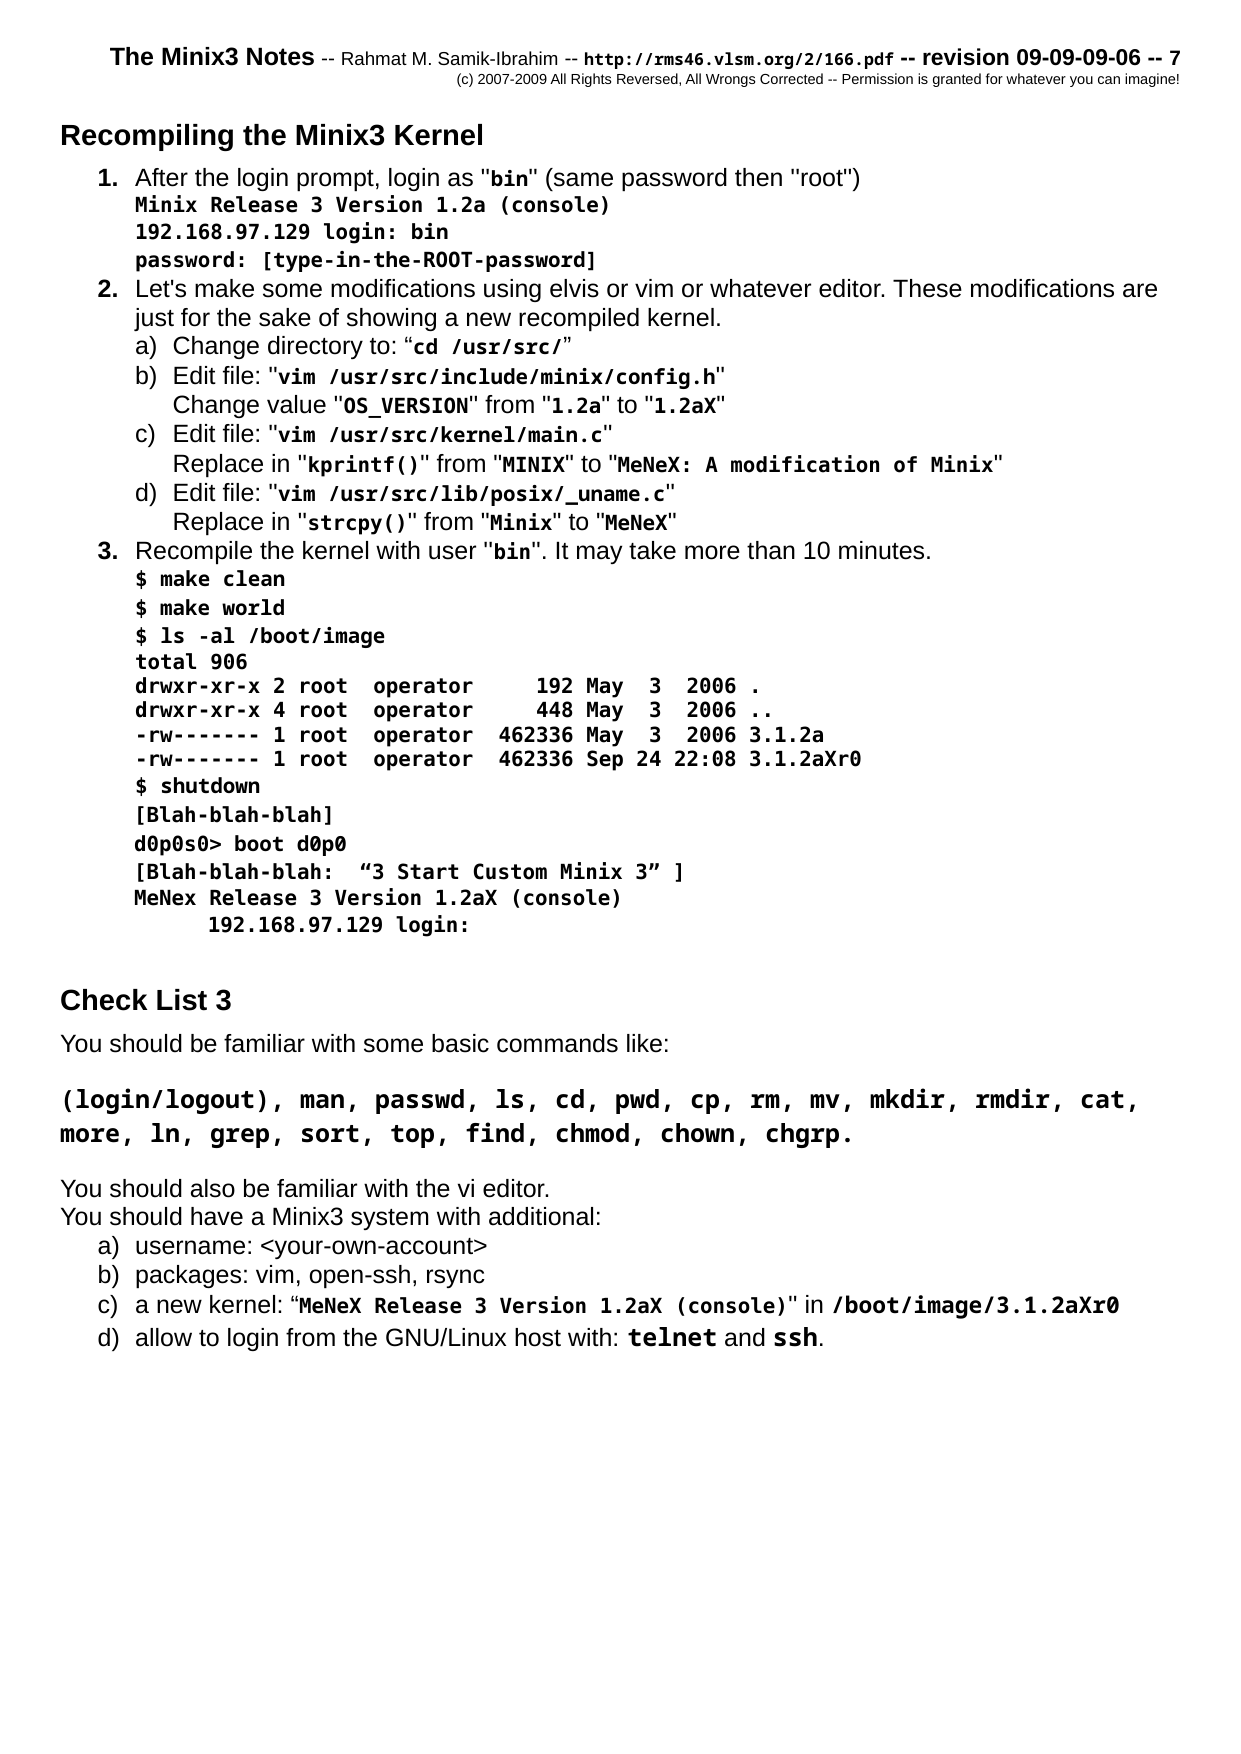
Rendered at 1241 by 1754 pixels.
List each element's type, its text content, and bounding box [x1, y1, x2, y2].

list $ shutdown [97, 771, 1181, 800]
list $ ls -al /boot/image [97, 621, 1181, 650]
list username: <your-own-account> [97, 1231, 1181, 1260]
list [Blah-blah-blah: “3 Start Custom Minix 3” ] [60, 857, 1181, 886]
list Edit file: ''vim /usr/src/lib/posix/_uname.c'' [135, 477, 1181, 507]
list -rw------- 1 root operator 462336 May 3 2006 3.1.2a [97, 723, 1181, 747]
subtitle Recompiling the Minix3 Kernel [60, 117, 1181, 151]
list Recompile the kernel with user ''bin''. It may take more than 10 minutes. [97, 536, 1181, 564]
list Edit file: ''vim /usr/src/include/minix/config.h'' [135, 361, 1181, 390]
text (login/logout), man, passwd, ls, cd, pwd, cp, rm, mv, mkdir, rmdir, cat, more, ln, grep, sort, top, find, chmod, chown, chgrp. [60, 1082, 1181, 1150]
list After the login prompt, login as ''bin'' (same password then ''root'') [97, 163, 1181, 193]
list Replace in ''kprintf()'' from "MINIX" to "MeNeX: A modification of Minix" [135, 449, 1181, 477]
list 192.168.97.129 login: bin [97, 217, 1181, 245]
list Minix Release 3 Version 1.2a (console) [97, 193, 1181, 217]
list Let's make some modifications using elvis or vim or whatever editor. These modifications are just for the sake of showing a new recompiled kernel. [97, 274, 1181, 331]
list password: [type-in-the-ROOT-password] [97, 245, 1181, 274]
list -rw------- 1 root operator 462336 Sep 24 22:08 3.1.2aXr0 [97, 747, 1181, 771]
list packages: vim, open-ssh, rsync [97, 1260, 1181, 1289]
list drwxr-xr-x 4 root operator 448 May 3 2006 .. [97, 698, 1181, 723]
list Replace in ''strcpy()'' from "Minix" to "MeNeX" [135, 507, 1181, 536]
text You should have a Minix3 system with additional: [60, 1202, 1181, 1231]
list total 906 [97, 650, 1181, 674]
text [Blah-blah-blah] [60, 800, 1181, 829]
text You should be familiar with some basic commands like: [60, 1029, 1181, 1058]
text You should also be familiar with the vi editor. [60, 1174, 1181, 1202]
list Change value ''OS_VERSION'' from "1.2a" to "1.2aX" [135, 390, 1181, 419]
list a new kernel: “MeNeX Release 3 Version 1.2aX (console)'' in /boot/image/3.1.2aXr0 [97, 1289, 1181, 1320]
list Edit file: ''vim /usr/src/kernel/main.c'' [135, 419, 1181, 449]
list MeNex Release 3 Version 1.2aX (console) [60, 886, 1181, 910]
list Change directory to: “cd /usr/src/” [135, 331, 1181, 361]
list $ make clean [97, 564, 1181, 593]
list 192.168.97.129 login: [97, 910, 1181, 938]
list allow to login from the GNU/Linux host with: telnet and ssh. [97, 1320, 1181, 1354]
list drwxr-xr-x 2 root operator 192 May 3 2006 . [97, 674, 1181, 698]
list d0p0s0> boot d0p0 [60, 829, 1181, 857]
subtitle Check List 3 [60, 983, 1181, 1017]
list $ make world [97, 593, 1181, 621]
